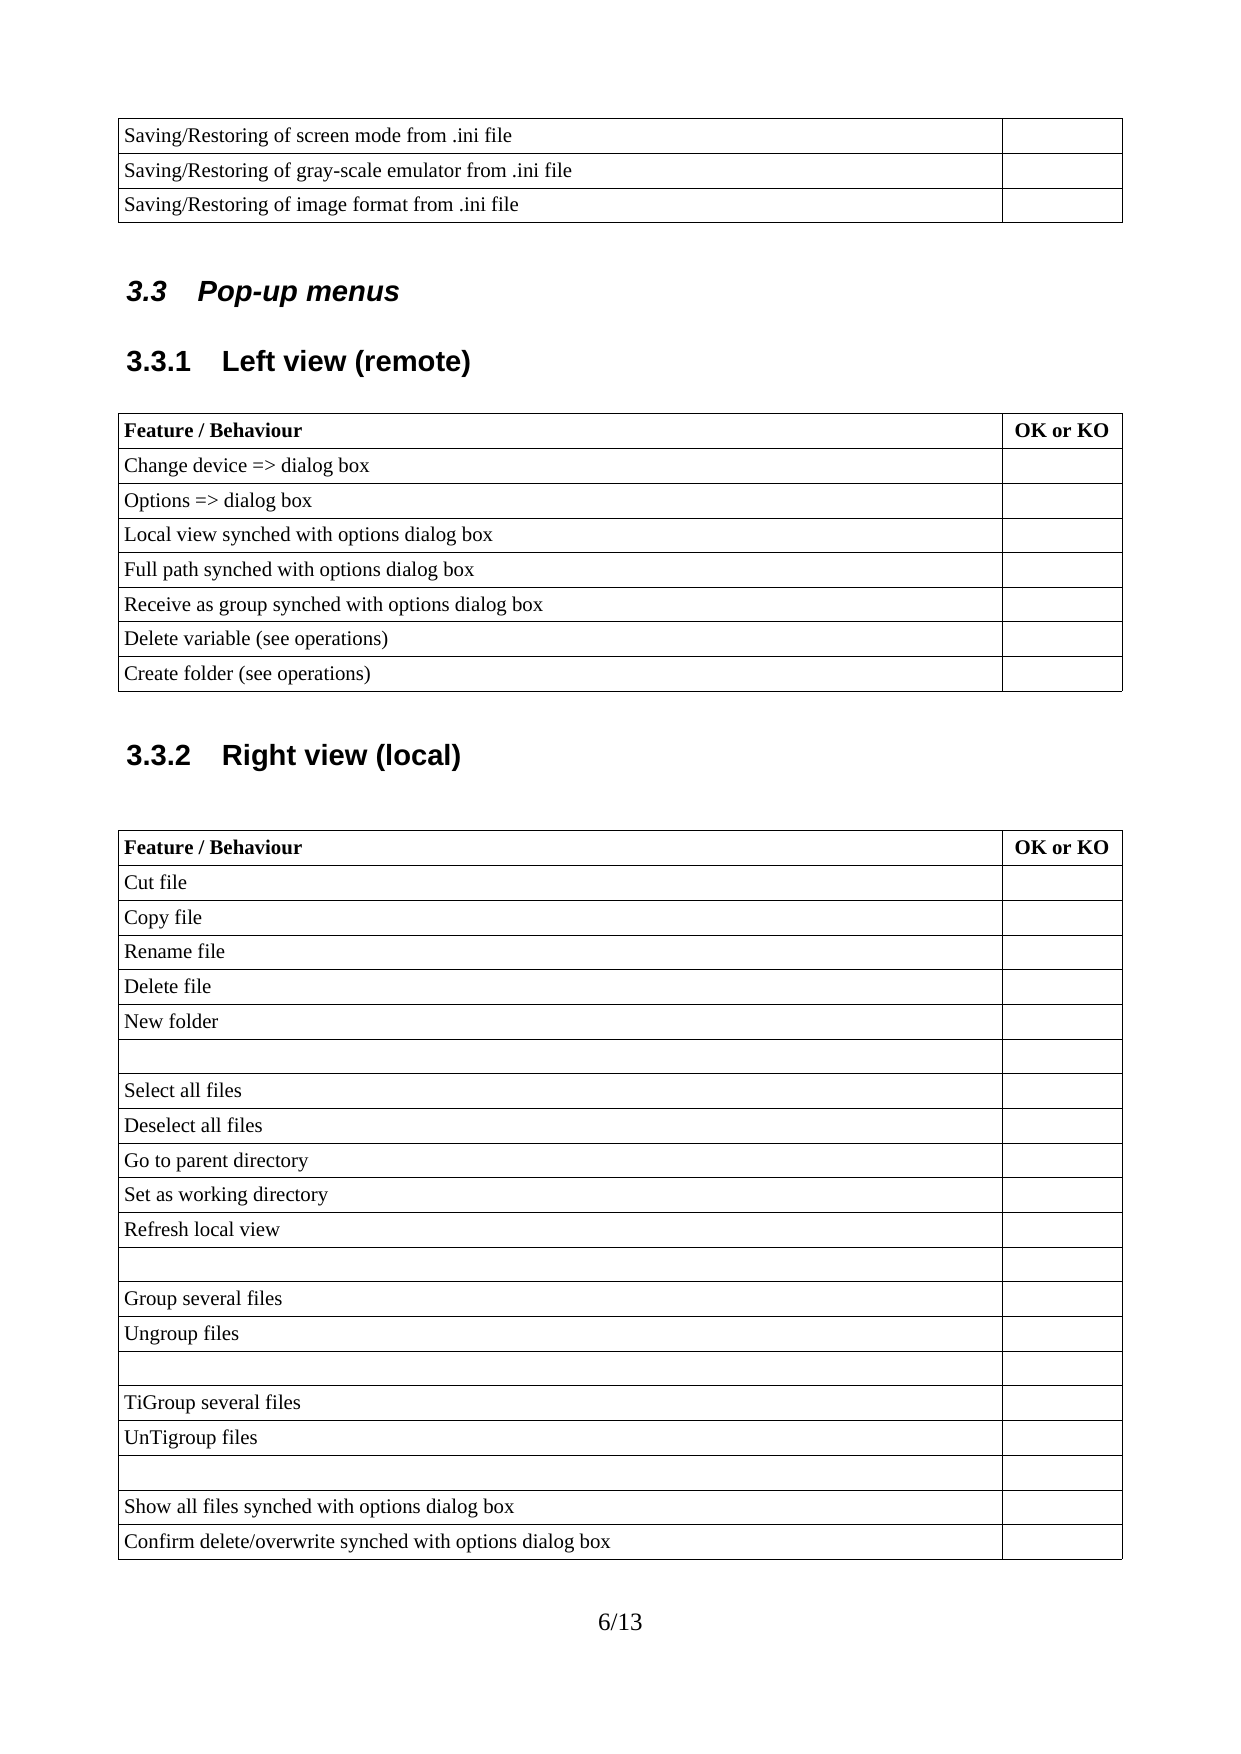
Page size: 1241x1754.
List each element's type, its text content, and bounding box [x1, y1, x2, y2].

table_cell Cut file [119, 866, 1002, 900]
table_cell Options => dialog box [119, 484, 1002, 517]
table_cell [1003, 449, 1122, 483]
table_cell Local view synched with options dialog box [119, 519, 1002, 552]
table_cell [119, 1352, 1002, 1385]
table_cell [1003, 1421, 1122, 1455]
table_cell Delete variable (see operations) [119, 622, 1002, 656]
table_cell [1003, 901, 1122, 934]
table_cell [1003, 1282, 1122, 1316]
table_cell Saving/Restoring of gray-scale emulator from .ini file [119, 154, 1002, 187]
table_cell [119, 1456, 1002, 1489]
table_cell New folder [119, 1005, 1002, 1038]
table_cell [1003, 1525, 1122, 1559]
table_cell TiGroup several files [119, 1386, 1002, 1420]
table_header OK or KO [1003, 414, 1122, 448]
table_cell Receive as group synched with options dialog box [119, 588, 1002, 621]
table_cell Show all files synched with options dialog box [119, 1491, 1002, 1524]
table_cell [1003, 1074, 1122, 1108]
table_cell [1003, 484, 1122, 517]
table_cell Create folder (see operations) [119, 657, 1002, 691]
table_cell [1003, 189, 1122, 222]
table_cell [1003, 1144, 1122, 1177]
subtitle Left view (remote) [118, 345, 1122, 378]
table_cell [119, 1248, 1002, 1281]
table_cell [1003, 1456, 1122, 1489]
table_cell Rename file [119, 936, 1002, 969]
table_cell [1003, 1213, 1122, 1247]
table_cell [1003, 588, 1122, 621]
table_cell Deselect all files [119, 1109, 1002, 1143]
table_cell [1003, 1005, 1122, 1038]
table_cell [1003, 936, 1122, 969]
subtitle Right view (local) [118, 739, 1122, 772]
table_cell Group several files [119, 1282, 1002, 1316]
table_cell [1003, 1491, 1122, 1524]
table_cell UnTigroup files [119, 1421, 1002, 1455]
table_cell [1003, 1248, 1122, 1281]
table_cell [1003, 1386, 1122, 1420]
table_cell [1003, 1109, 1122, 1143]
table_cell [1003, 1178, 1122, 1212]
table_header Feature / Behaviour [119, 414, 1002, 448]
table_cell [1003, 1040, 1122, 1073]
table_cell [1003, 657, 1122, 691]
table_cell [1003, 866, 1122, 900]
table_cell [1003, 1317, 1122, 1351]
table_cell Confirm delete/overwrite synched with options dialog box [119, 1525, 1002, 1559]
table_cell Go to parent directory [119, 1144, 1002, 1177]
table_cell Refresh local view [119, 1213, 1002, 1247]
table_cell [1003, 1352, 1122, 1385]
table_cell [119, 1040, 1002, 1073]
table_header Feature / Behaviour [119, 831, 1002, 865]
table_cell [1003, 553, 1122, 587]
table_cell [1003, 154, 1122, 187]
subtitle Pop-up menus [118, 275, 1122, 308]
table_cell [1003, 519, 1122, 552]
table_cell Ungroup files [119, 1317, 1002, 1351]
table_cell Full path synched with options dialog box [119, 553, 1002, 587]
table_cell [1003, 970, 1122, 1004]
table_cell [1003, 622, 1122, 656]
table_cell Change device => dialog box [119, 449, 1002, 483]
table_header OK or KO [1003, 831, 1122, 865]
table_cell Set as working directory [119, 1178, 1002, 1212]
table_cell [1003, 119, 1122, 153]
table_cell Delete file [119, 970, 1002, 1004]
table_cell Saving/Restoring of screen mode from .ini file [119, 119, 1002, 153]
table_cell Select all files [119, 1074, 1002, 1108]
table_cell Saving/Restoring of image format from .ini file [119, 189, 1002, 222]
table_cell Copy file [119, 901, 1002, 934]
